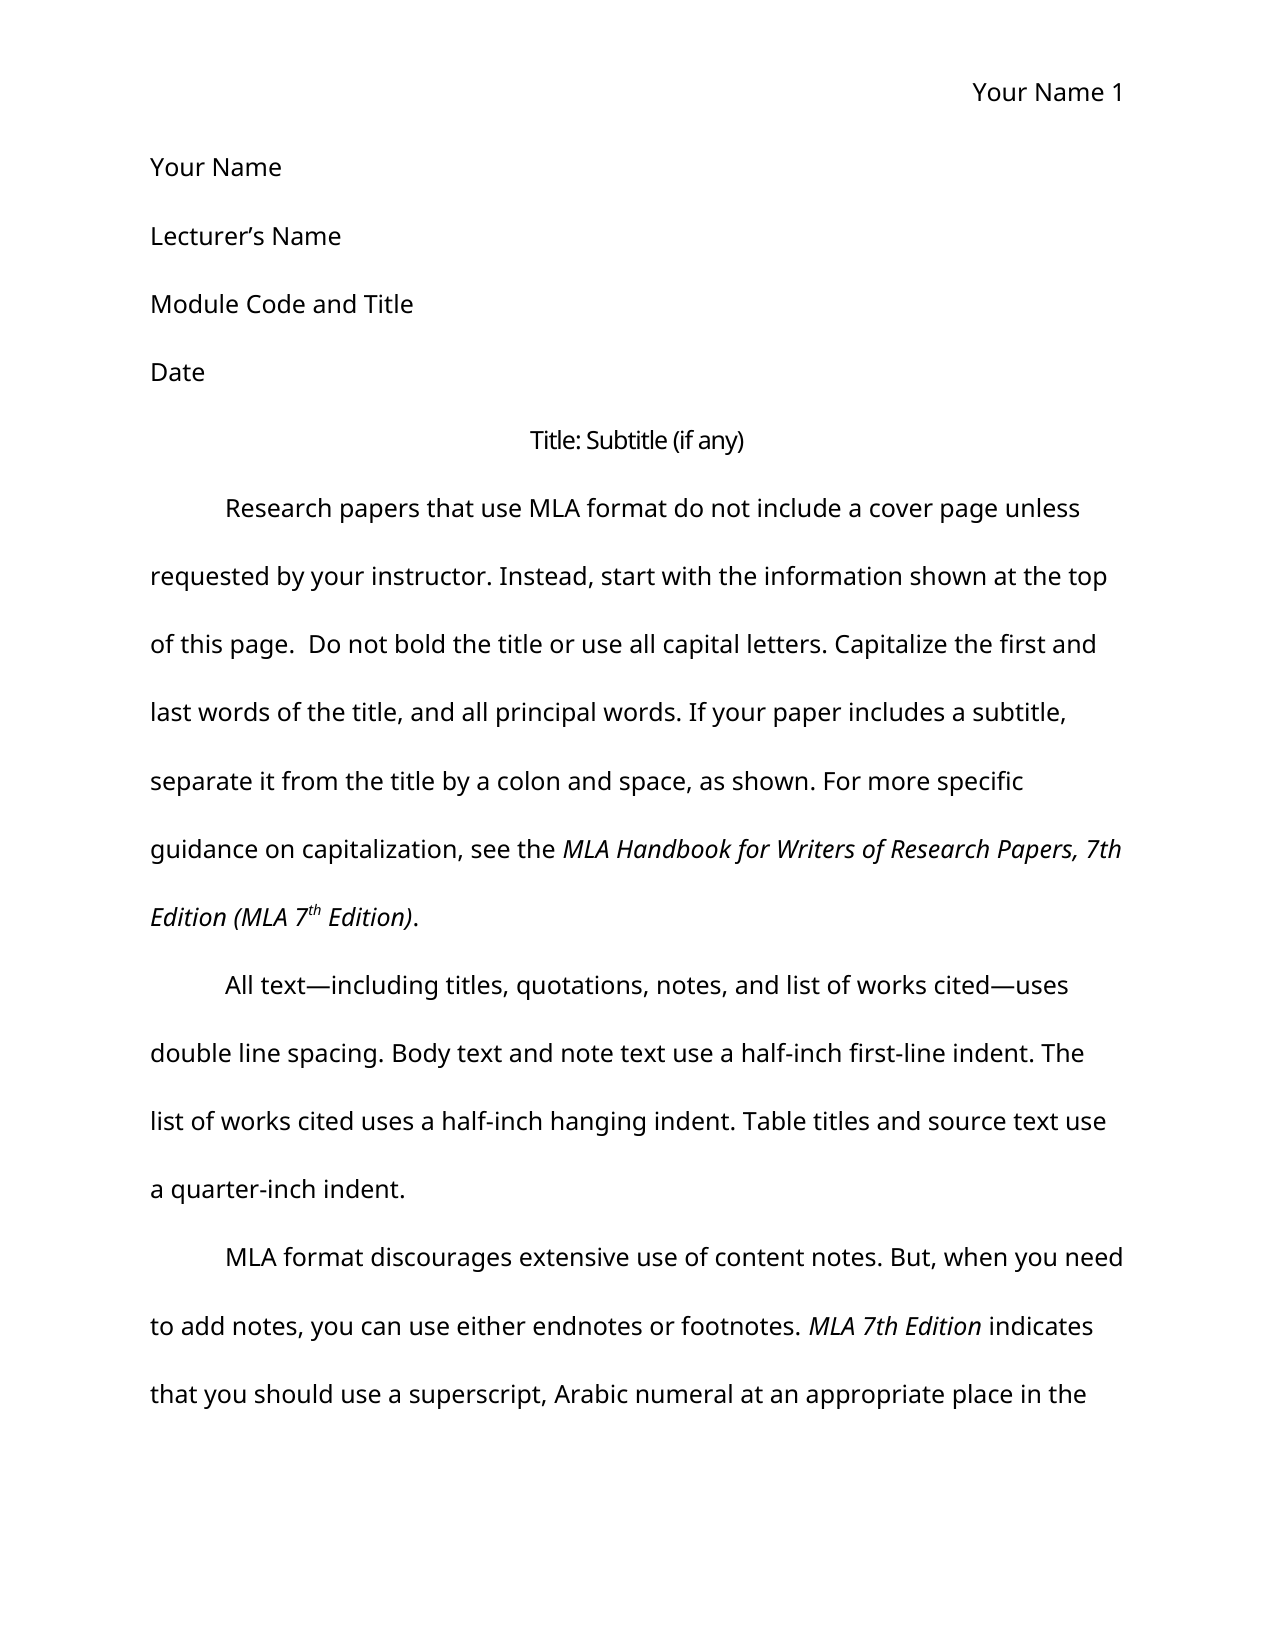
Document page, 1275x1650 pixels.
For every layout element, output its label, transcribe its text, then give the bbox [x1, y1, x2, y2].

text Your Name [150, 150, 1125, 184]
text Date [150, 354, 1125, 388]
text All text—including titles, quotations, notes, and list of works cited—uses double line spacing. Body text and note text use a half-inch first-line indent. The list of works cited uses a half-inch hanging indent. Table titles and source text use a quarter-inch indent. [150, 967, 1125, 1206]
text Lecturer’s Name [150, 218, 1125, 252]
text Module Code and Title [150, 286, 1125, 320]
text MLA format discourages extensive use of content notes. But, when you need to add notes, you can use either endnotes or footnotes. MLA 7th Edition indicates that you should use a superscript, Arabic numeral at an appropriate place in the [150, 1240, 1125, 1410]
text Research papers that use MLA format do not include a cover page unless requested by your instructor. Instead, start with the information shown at the top of this page. Do not bold the title or use all capital letters. Capitalize the first and last words of the title, and all principal words. If your paper includes a subtitle, separate it from the title by a colon and space, as shown. For more specific guidance on capitalization, see the MLA Handbook for Writers of Research Papers, 7th Edition (MLA 7th Edition). [150, 491, 1125, 933]
title Title: Subtitle (if any) [150, 422, 1125, 457]
